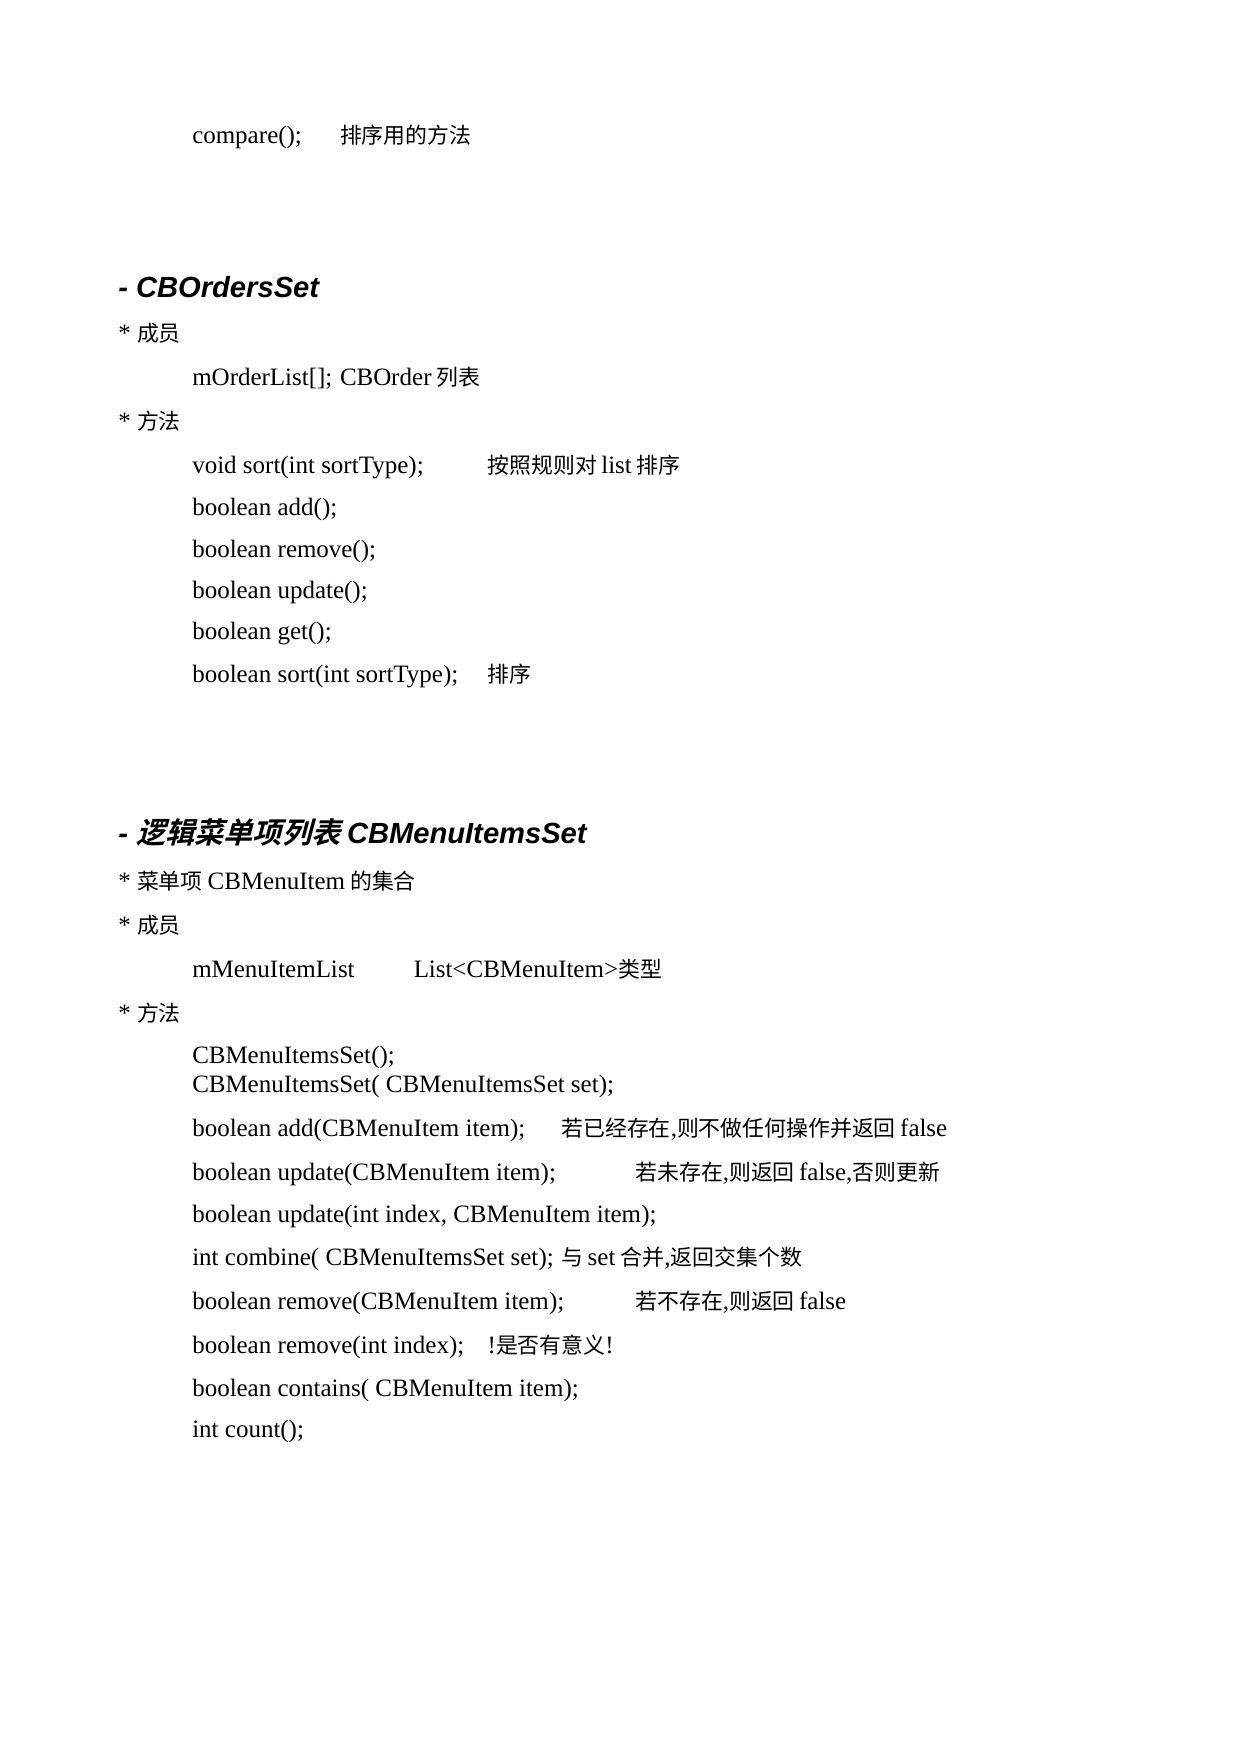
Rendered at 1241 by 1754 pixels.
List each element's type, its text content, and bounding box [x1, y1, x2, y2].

text boolean add(CBMenuItem item); 若已经存在,则不做任何操作并返回false [118, 1111, 1122, 1142]
text * 方法 [118, 404, 1122, 436]
text boolean remove(); [118, 534, 1122, 562]
text int count(); [118, 1414, 1122, 1443]
text boolean get(); [118, 616, 1122, 645]
text CBMenuItemsSet( CBMenuItemsSet set); [118, 1069, 1122, 1098]
text mMenuItemList List<CBMenuItem>类型 [118, 952, 1122, 984]
text boolean contains( CBMenuItem item); [118, 1373, 1122, 1401]
text boolean update(); [118, 575, 1122, 604]
text boolean update(CBMenuItem item); 若未存在,则返回false,否则更新 [118, 1155, 1122, 1186]
text boolean update(int index, CBMenuItem item); [118, 1199, 1122, 1228]
subtitle - 逻辑菜单项列表 CBMenuItemsSet [118, 809, 1122, 851]
text boolean sort(int sortType); 排序 [118, 657, 1122, 689]
text * 成员 [118, 316, 1122, 347]
text boolean add(); [118, 492, 1122, 521]
text * 成员 [118, 908, 1122, 940]
text * 方法 [118, 996, 1122, 1028]
text void sort(int sortType); 按照规则对list排序 [118, 448, 1122, 480]
subtitle - CBOrdersSet [118, 270, 1122, 303]
text * 菜单项 CBMenuItem的集合 [118, 864, 1122, 896]
text int combine( CBMenuItemsSet set); 与set合并,返回交集个数 [118, 1240, 1122, 1272]
text boolean remove(int index); !是否有意义! [118, 1328, 1122, 1360]
text CBMenuItemsSet(); [118, 1041, 1122, 1069]
text compare(); 排序用的方法 [118, 118, 1122, 150]
text boolean remove(CBMenuItem item); 若不存在,则返回false [118, 1284, 1122, 1316]
text mOrderList[]; CBOrder列表 [118, 360, 1122, 392]
